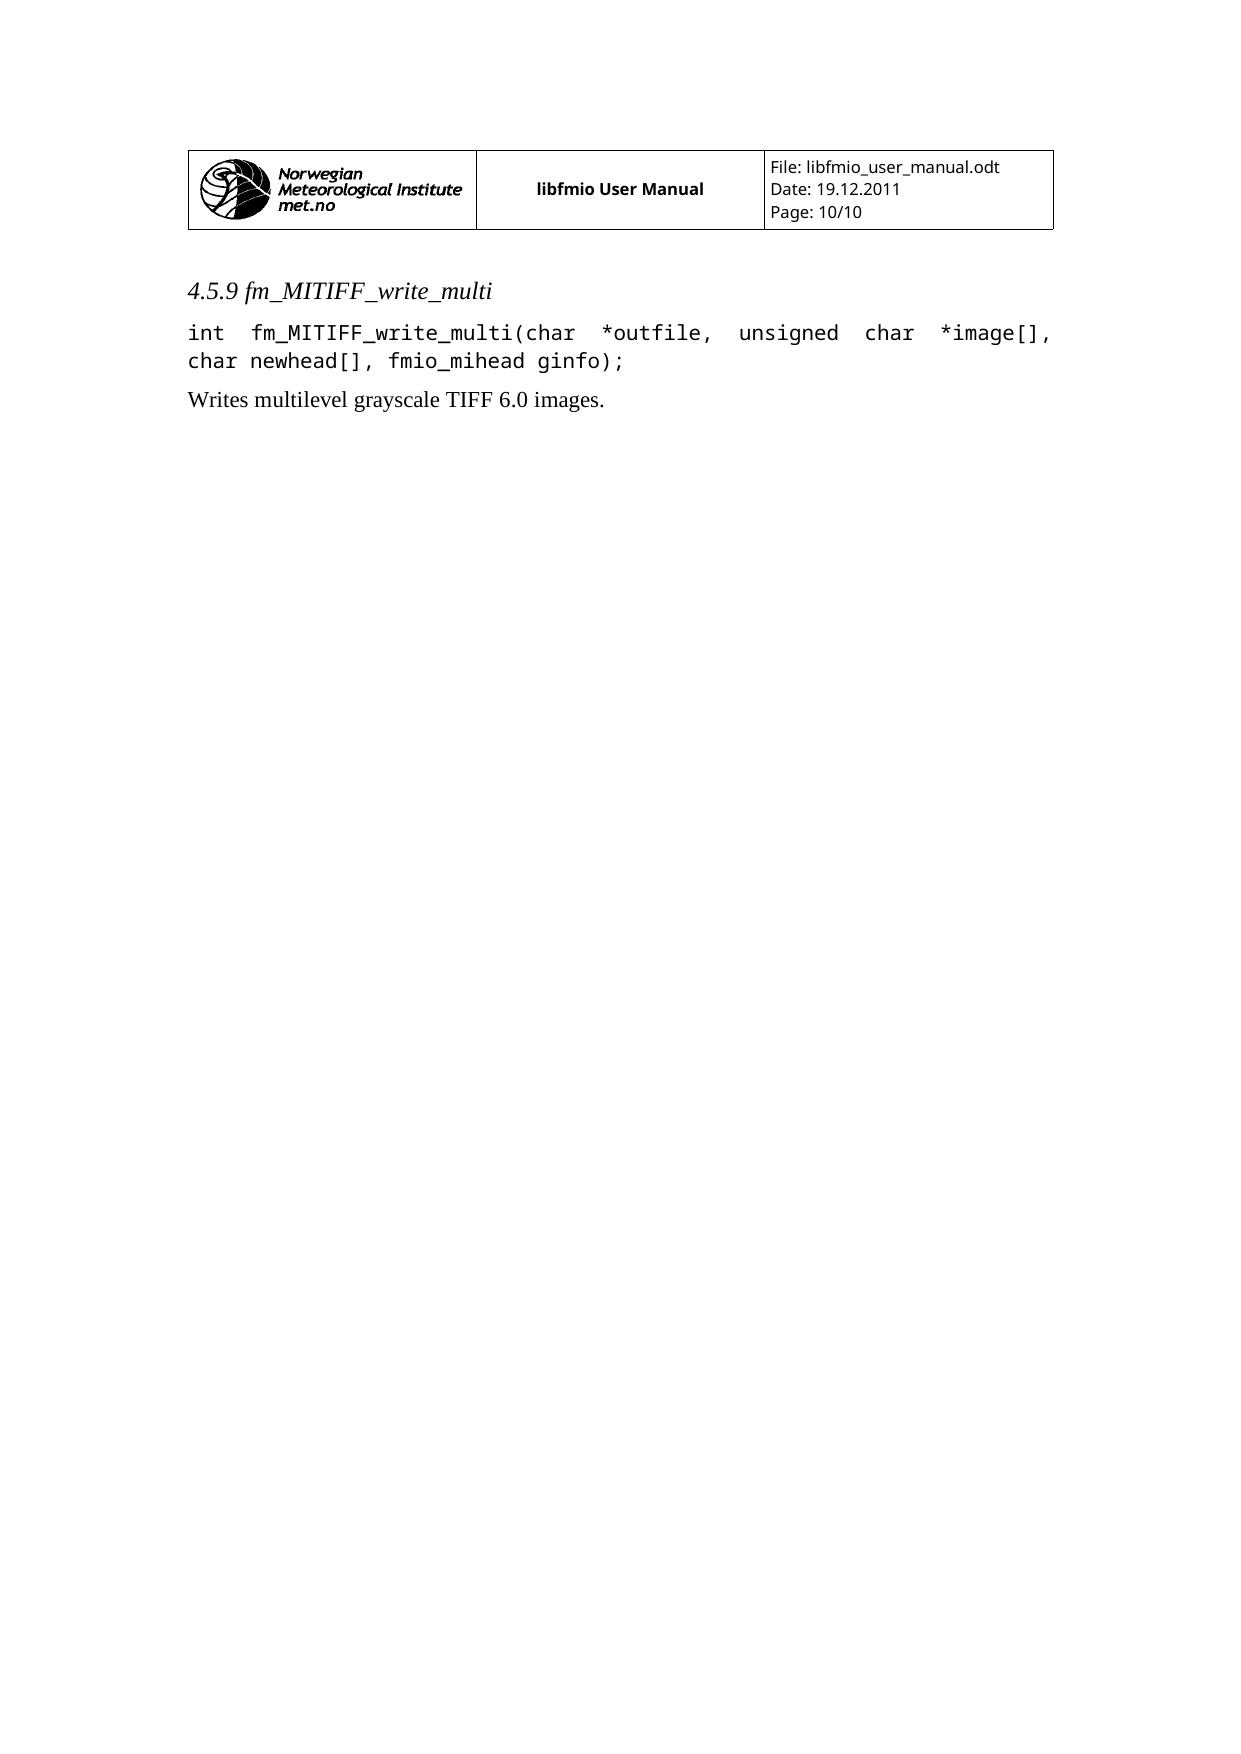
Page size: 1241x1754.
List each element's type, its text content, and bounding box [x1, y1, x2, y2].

text int fm_MITIFF_write_multi(char *outfile, unsigned char *image[], char newhead[], fmio_mihead ginfo); [187, 318, 1053, 375]
subtitle fm_MITIFF_write_multi [187, 277, 1053, 305]
text Writes multilevel grayscale TIFF 6.0 images. [187, 387, 1053, 413]
